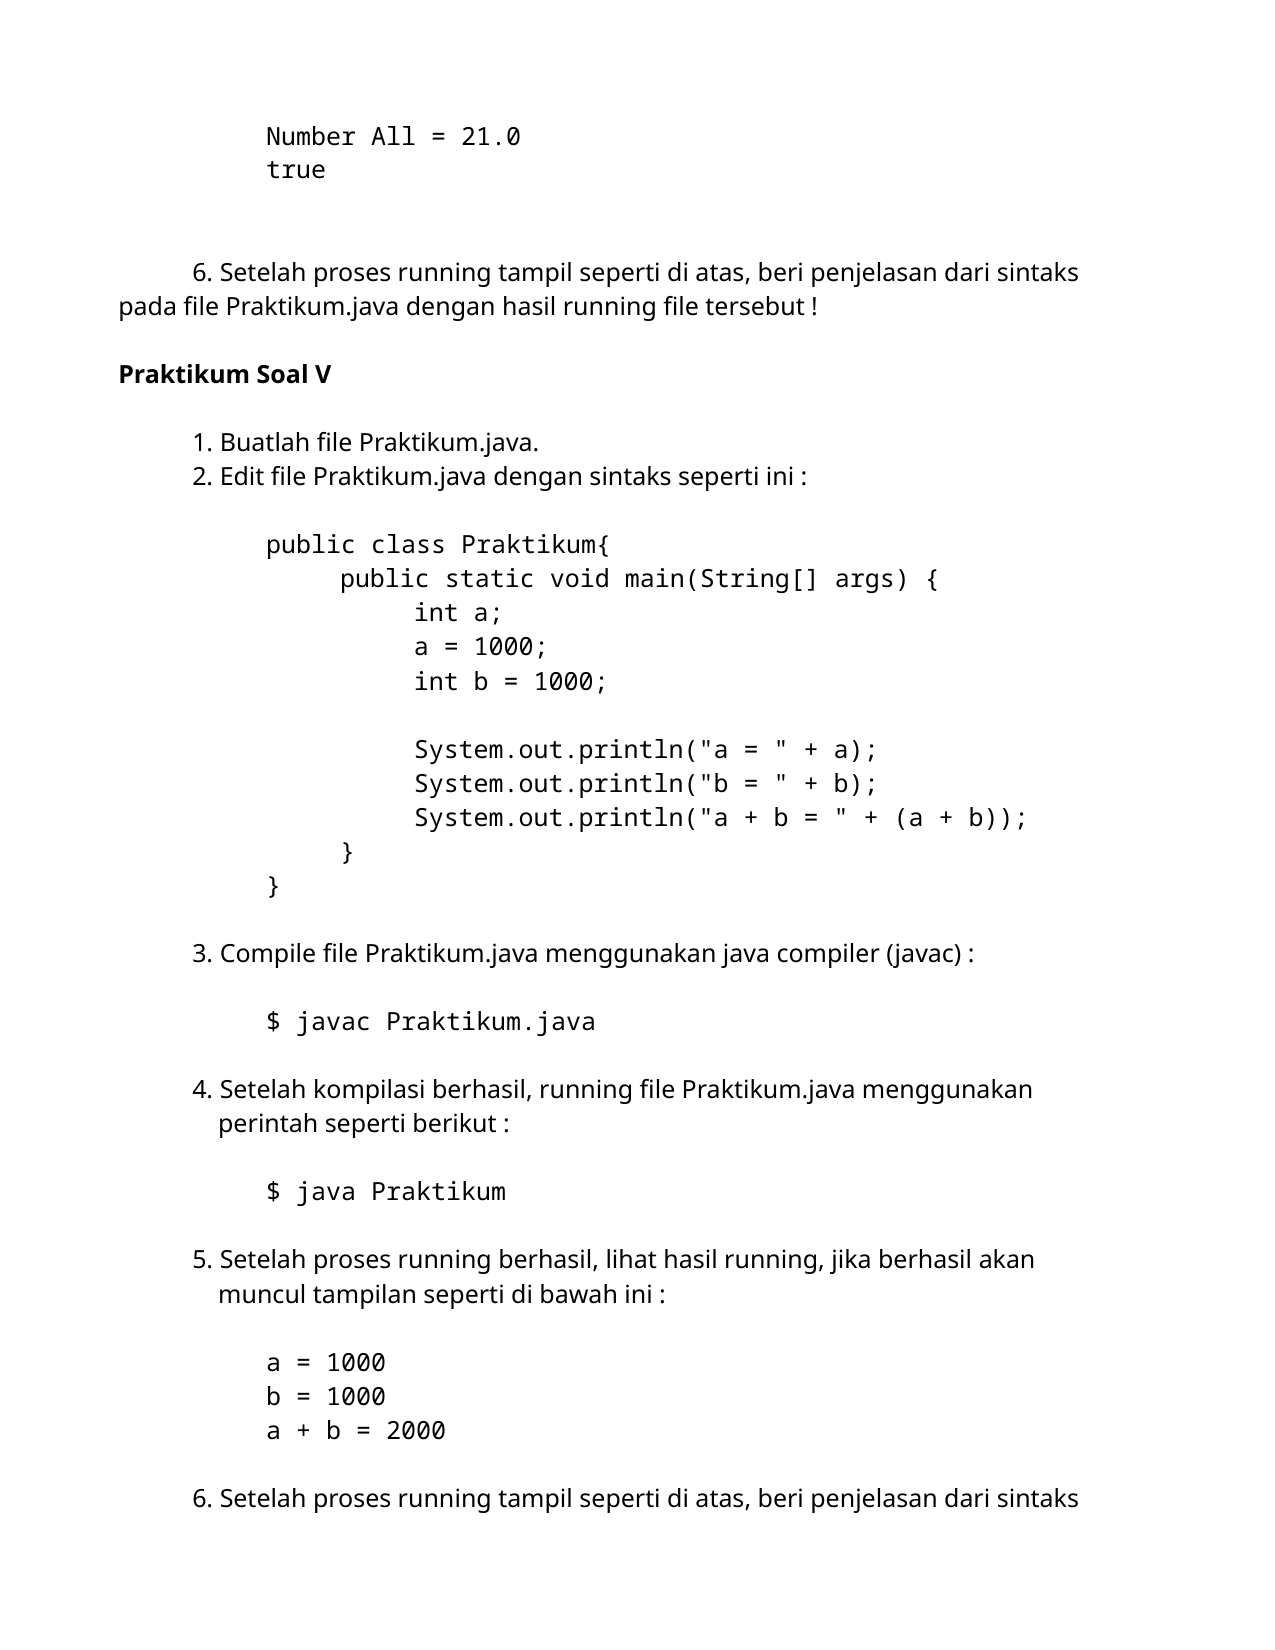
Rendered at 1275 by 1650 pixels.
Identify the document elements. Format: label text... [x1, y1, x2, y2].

text a + b = 2000 6. Setelah proses running tampil seperti di atas, beri penjelasan dari sintaks [118, 1412, 1157, 1515]
text 6. Setelah proses running tampil seperti di atas, beri penjelasan dari sintaks pada file Praktikum.java dengan hasil running file tersebut ! [118, 220, 1157, 322]
text muncul tampilan seperti di bawah ini : a = 1000 [118, 1276, 1157, 1378]
text perintah seperti berikut : $ java Praktikum [118, 1106, 1157, 1242]
text int a; [118, 595, 1157, 629]
text System.out.println("a + b = " + (a + b)); [118, 799, 1157, 833]
text } [118, 833, 1157, 867]
text int b = 1000; [118, 663, 1157, 697]
text public static void main(String[] args) { [118, 561, 1157, 595]
text a = 1000; [118, 629, 1157, 663]
text Praktikum Soal V [118, 357, 1157, 391]
text b = 1000 [118, 1378, 1157, 1412]
text } 3. Compile file Praktikum.java menggunakan java compiler (javac) : $ javac Praktikum.java 4. Setelah kompilasi berhasil, running file Praktikum.java menggunakan [118, 867, 1157, 1106]
text System.out.println("a = " + a); [118, 731, 1157, 765]
text 5. Setelah proses running berhasil, lihat hasil running, jika berhasil akan [118, 1242, 1157, 1276]
text 1. Buatlah file Praktikum.java. [118, 425, 1157, 459]
text 2. Edit file Praktikum.java dengan sintaks seperti ini : public class Praktikum{ [118, 459, 1157, 561]
text Number All = 21.0 [118, 118, 1157, 152]
text true [118, 152, 1157, 220]
text System.out.println("b = " + b); [118, 765, 1157, 799]
